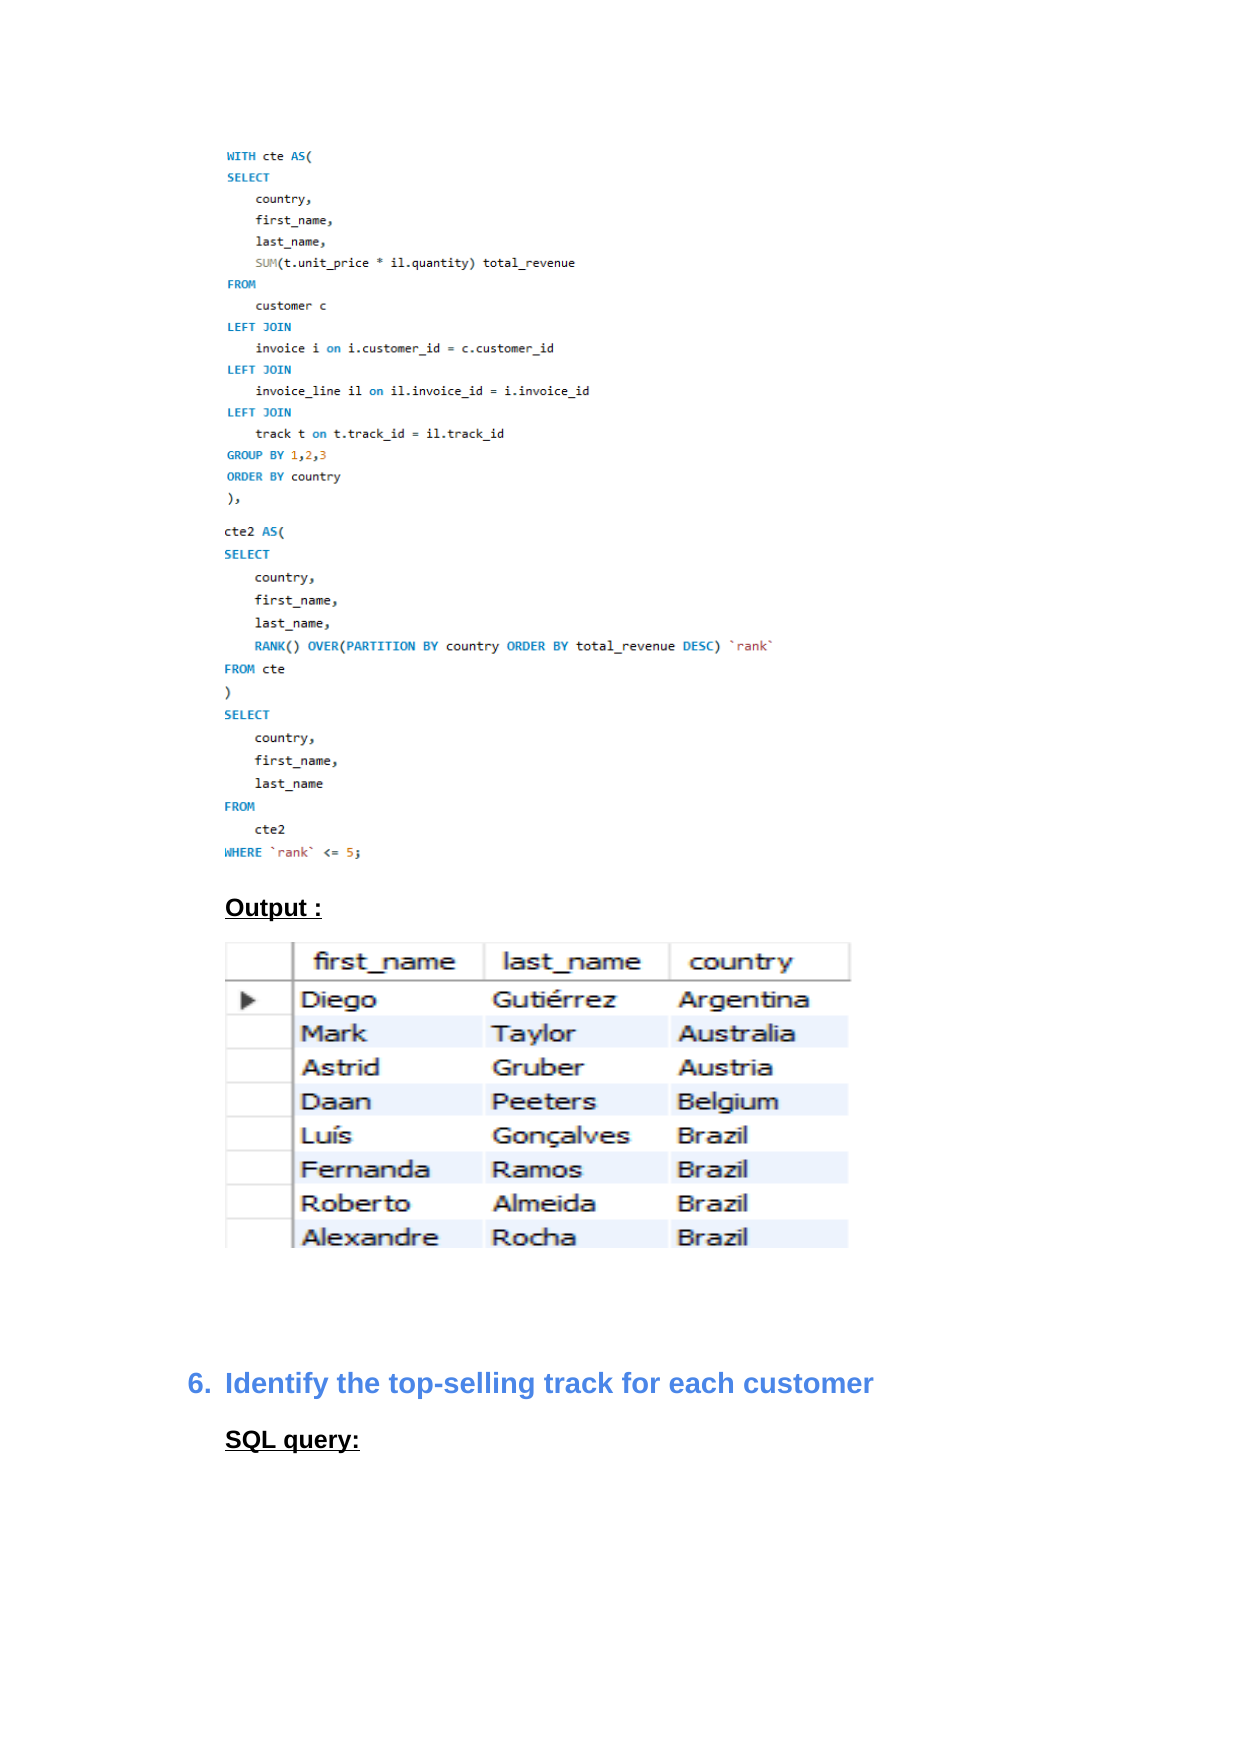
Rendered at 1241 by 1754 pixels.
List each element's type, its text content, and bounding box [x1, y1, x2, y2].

picture [225, 527, 1117, 872]
list Identify the top-selling track for each customer [187, 1367, 1090, 1400]
picture [225, 150, 1166, 507]
picture [225, 942, 863, 1248]
text SQL query: [225, 1425, 1090, 1454]
text Output : [225, 893, 1090, 922]
